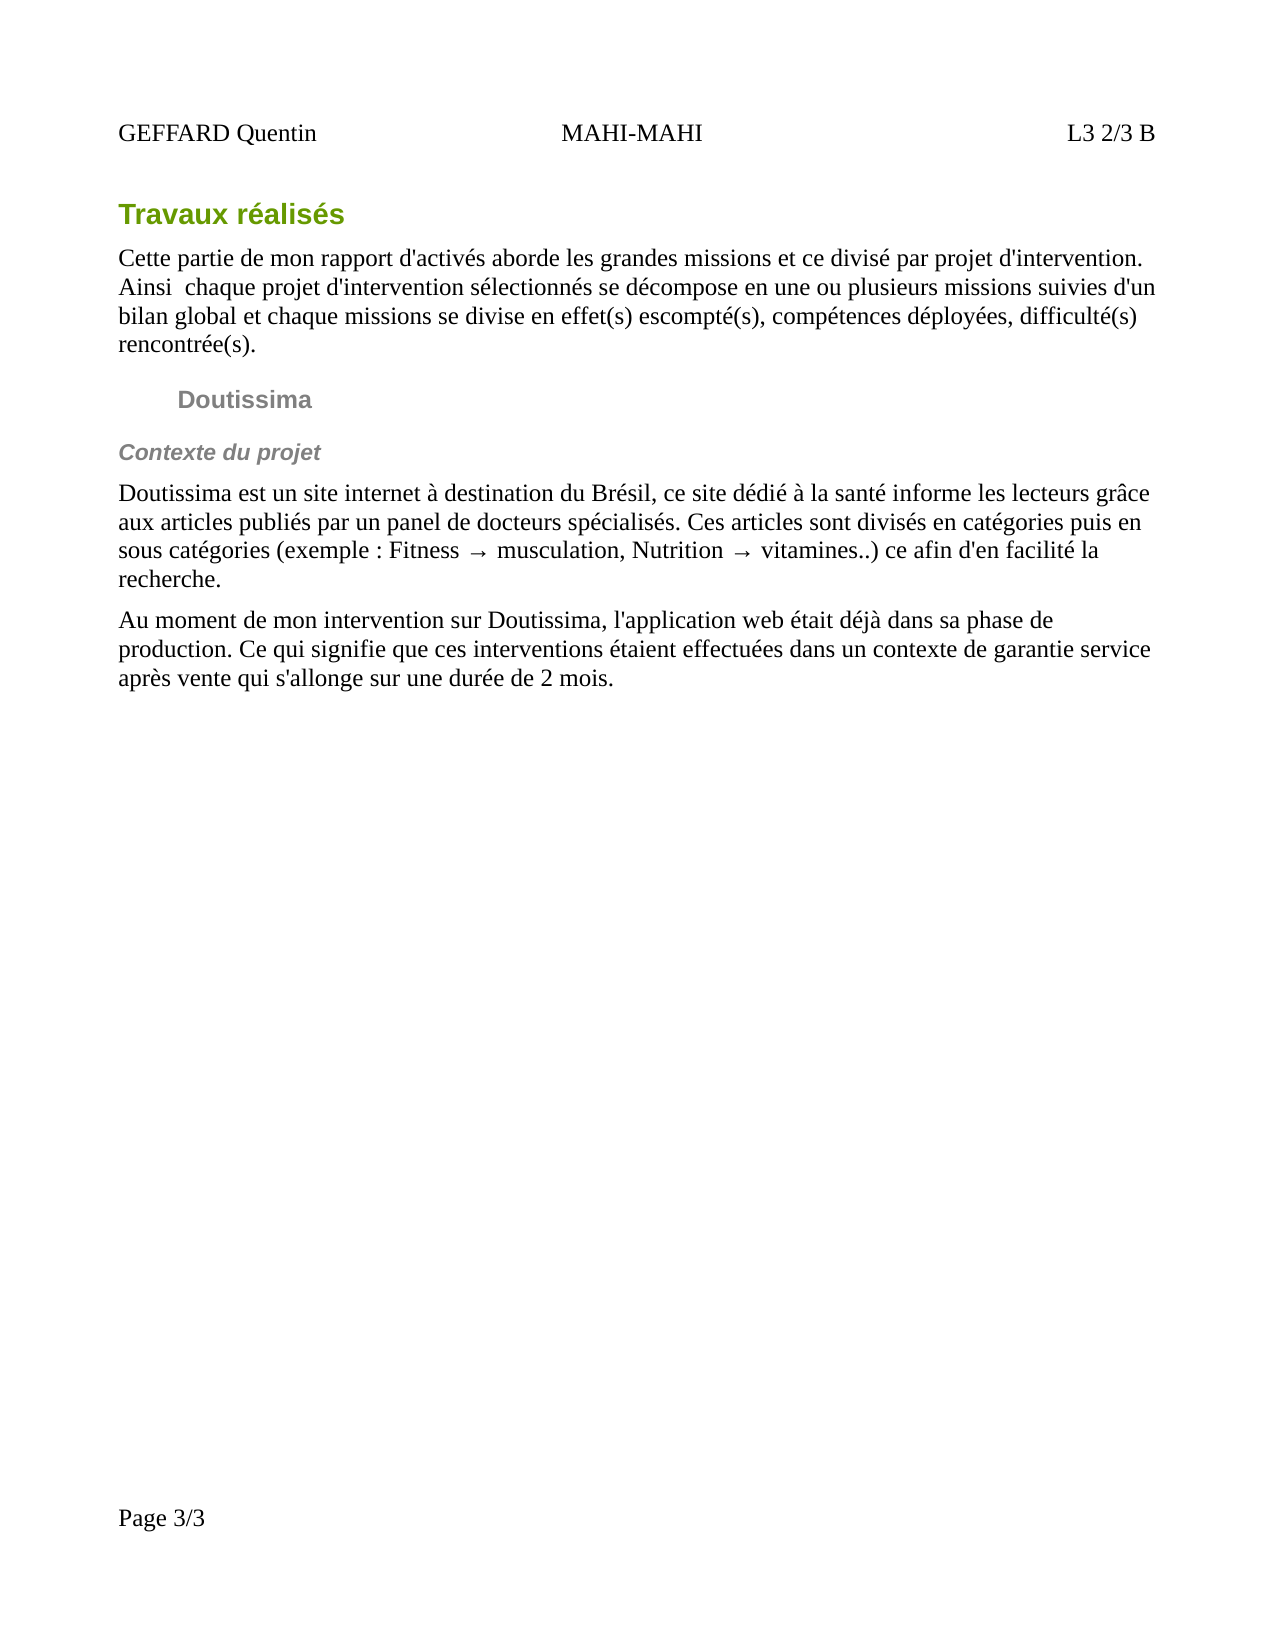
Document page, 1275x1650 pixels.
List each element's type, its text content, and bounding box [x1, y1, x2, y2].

subtitle Doutissima [177, 385, 1157, 414]
subtitle Travaux réalisés [118, 197, 1157, 231]
text Au moment de mon intervention sur Doutissima, l'application web était déjà dans sa phase de production. Ce qui signifie que ces interventions étaient effectuées dans un contexte de garantie service après vente qui s'allonge sur une durée de 2 mois. [118, 605, 1157, 692]
text Cette partie de mon rapport d'activés aborde les grandes missions et ce divisé par projet d'intervention. Ainsi chaque projet d'intervention sélectionnés se décompose en une ou plusieurs missions suivies d'un bilan global et chaque missions se divise en effet(s) escompté(s), compétences déployées, difficulté(s) rencontrée(s). [118, 243, 1157, 358]
text Doutissima est un site internet à destination du Brésil, ce site dédié à la santé informe les lecteurs grâce aux articles publiés par un panel de docteurs spécialisés. Ces articles sont divisés en catégories puis en sous catégories (exemple : Fitness → musculation, Nutrition → vitamines..) ce afin d'en facilité la recherche. [118, 478, 1157, 593]
subtitle Contexte du projet [118, 439, 1157, 465]
